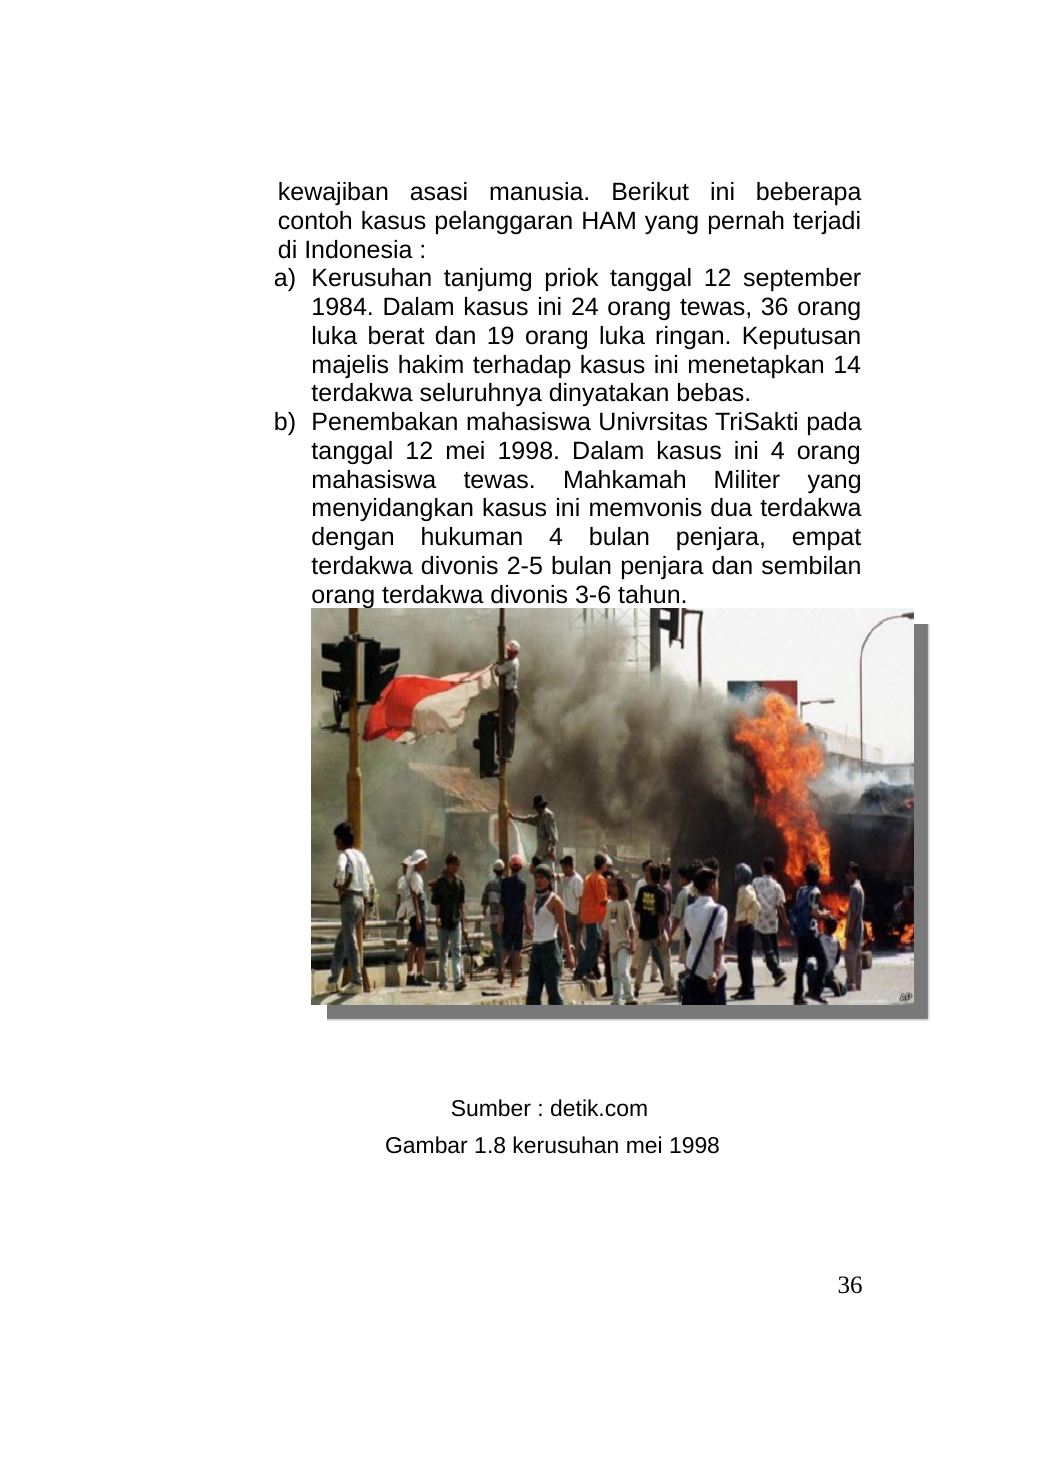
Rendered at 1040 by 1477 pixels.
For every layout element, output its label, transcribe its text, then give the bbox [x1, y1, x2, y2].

list Penembakan mahasiswa Univrsitas TriSakti pada tanggal 12 mei 1998. Dalam kasus ini 4 orang mahasiswa tewas. Mahkamah Militer yang menyidangkan kasus ini memvonis dua terdakwa dengan hukuman 4 bulan penjara, empat terdakwa divonis 2-5 bulan penjara dan sembilan orang terdakwa divonis 3-6 tahun. [274, 407, 862, 608]
list Kerusuhan tanjumg priok tanggal 12 september 1984. Dalam kasus ini 24 orang tewas, 36 orang luka berat dan 19 orang luka ringan. Keputusan majelis hakim terhadap kasus ini menetapkan 14 terdakwa seluruhnya dinyatakan bebas. [274, 263, 862, 407]
text kewajiban asasi manusia. Berikut ini beberapa contoh kasus pelanggaran HAM yang pernah terjadi di Indonesia : [278, 177, 862, 263]
table_cell Gambar 1.8 kerusuhan mei 1998 [236, 1127, 862, 1164]
table_header Sumber : detik.com [236, 1089, 862, 1127]
picture [311, 608, 914, 1005]
